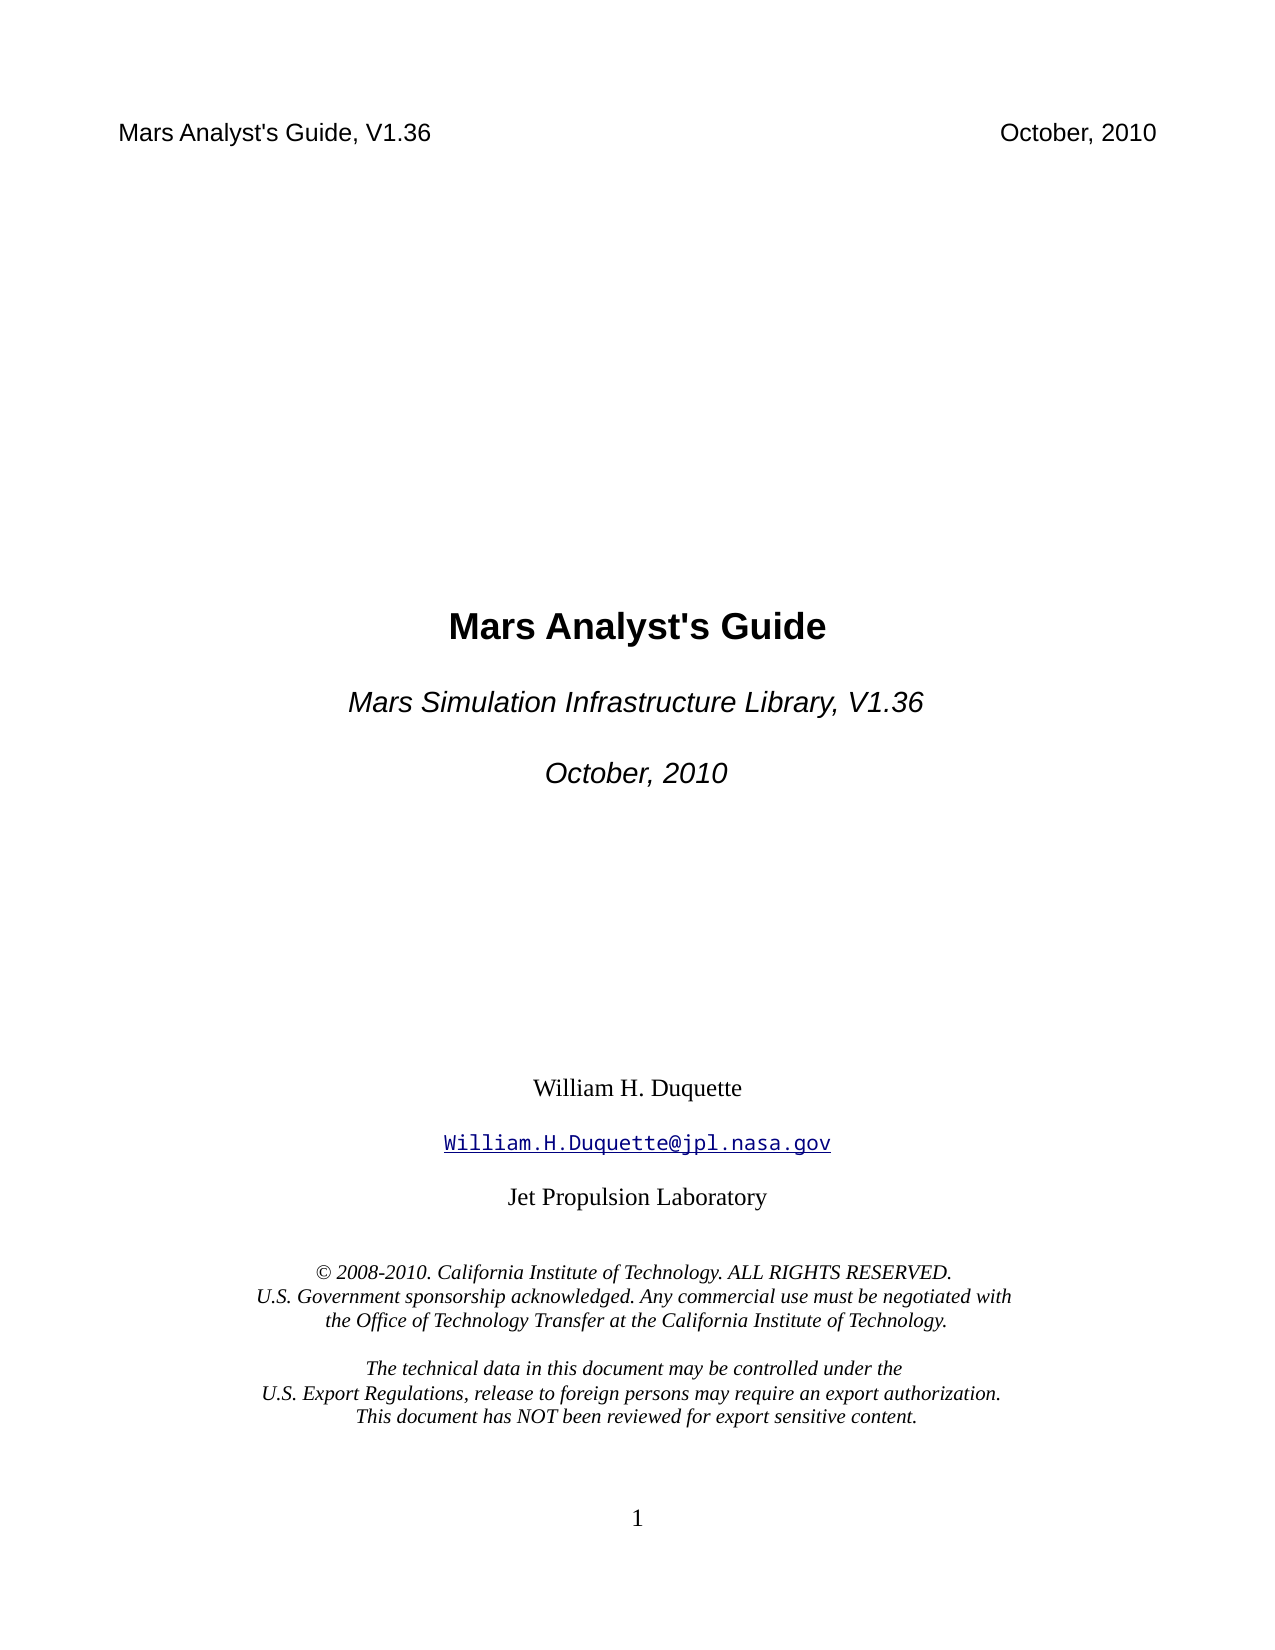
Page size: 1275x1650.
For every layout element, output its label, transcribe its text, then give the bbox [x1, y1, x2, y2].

text William.H.Duquette@jpl.nasa.gov [118, 1128, 1157, 1156]
text William H. Duquette [118, 1073, 1157, 1102]
text U.S. Export Regulations, release to foreign persons may require an export authorization. [118, 1380, 1157, 1404]
list © 2008-2010. California Institute of Technology. ALL RIGHTS RESERVED. [117, 1260, 1157, 1284]
subtitle Mars Simulation Infrastructure Library, V1.36 [118, 685, 1157, 719]
text Jet Propulsion Laboratory [118, 1182, 1157, 1211]
text the Office of Technology Transfer at the California Institute of Technology. [118, 1308, 1157, 1332]
subtitle October, 2010 [118, 756, 1157, 790]
text This document has NOT been reviewed for export sensitive content. [118, 1404, 1157, 1428]
text The technical data in this document may be controlled under the [118, 1356, 1157, 1380]
title Mars Analyst's Guide [118, 604, 1157, 648]
list U.S. Government sponsorship acknowledged. Any commercial use must be negotiated with [117, 1284, 1157, 1308]
